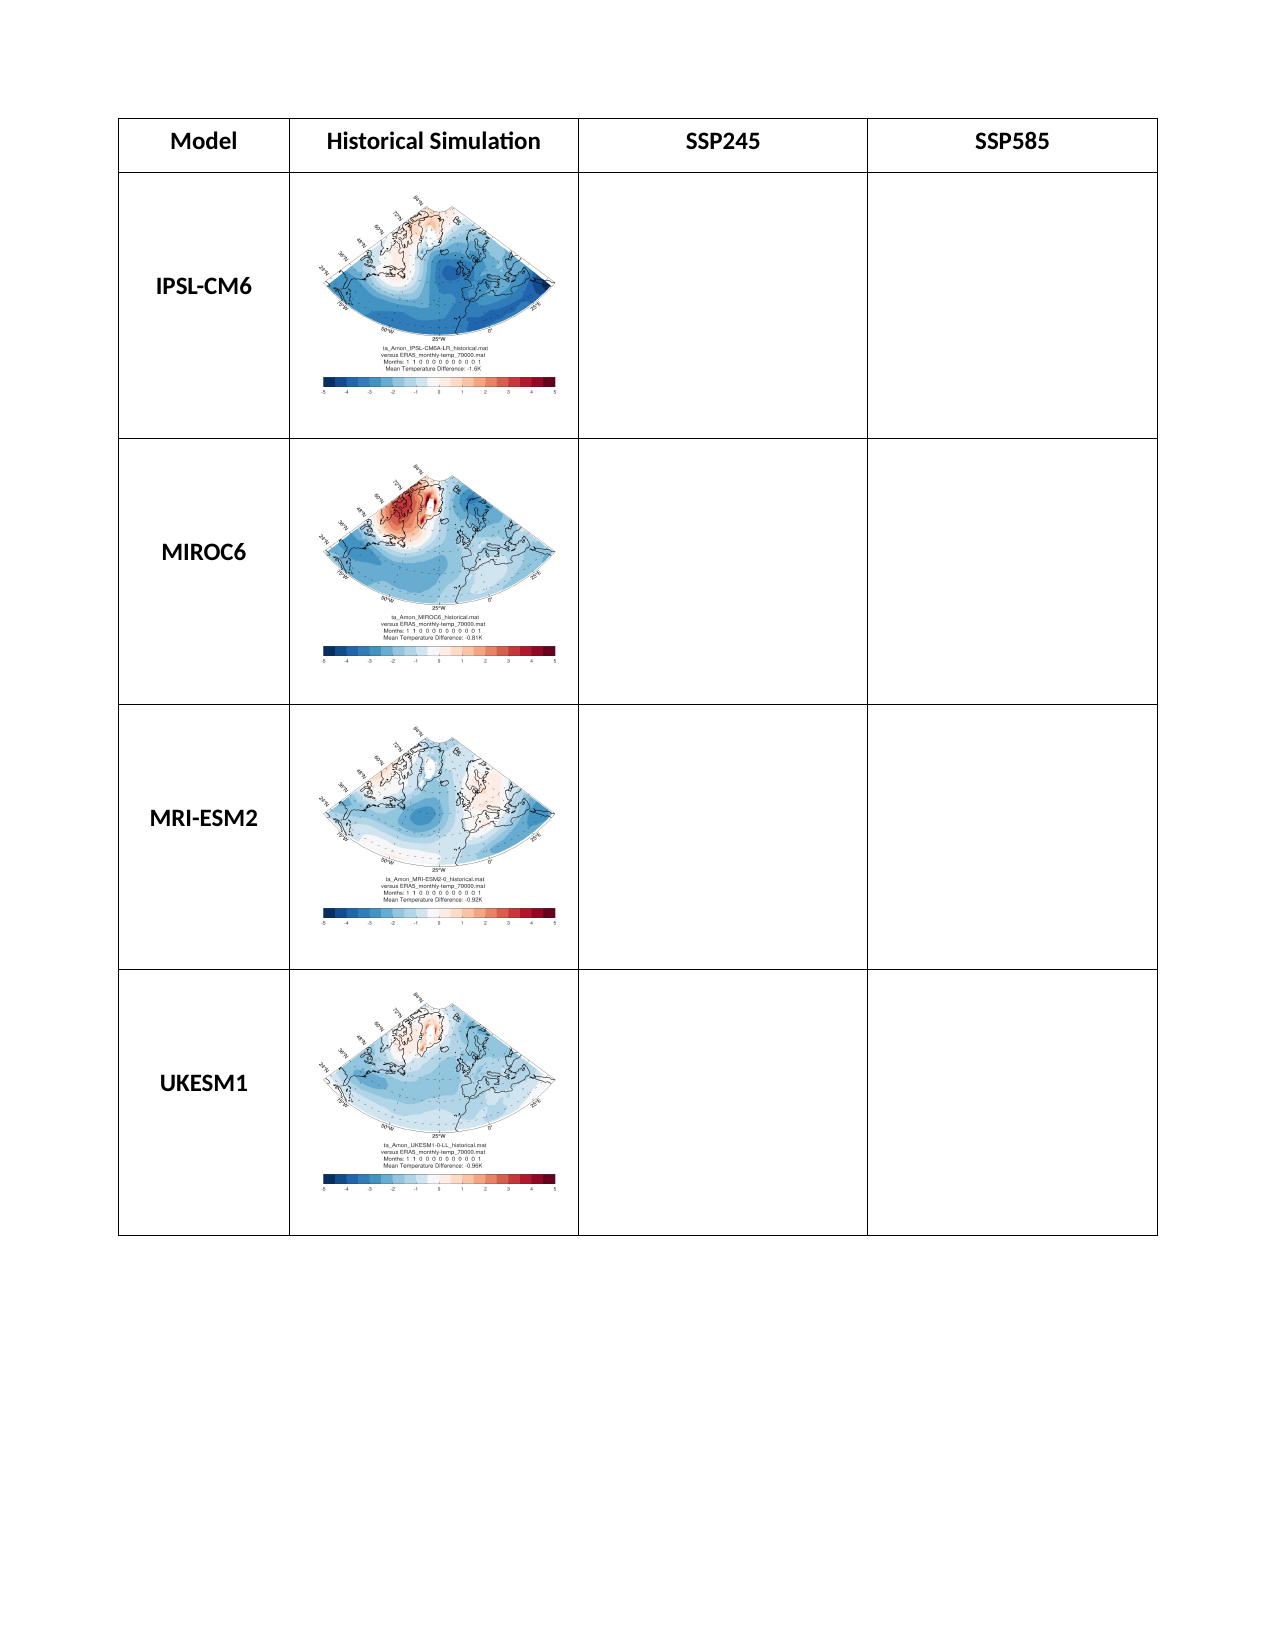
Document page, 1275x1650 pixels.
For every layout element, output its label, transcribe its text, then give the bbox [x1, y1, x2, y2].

table_cell [868, 970, 1157, 1235]
table_cell UKESM1 [119, 970, 289, 1235]
table_cell [579, 970, 867, 1235]
table_cell [579, 439, 867, 703]
picture [306, 976, 561, 1230]
table_cell [290, 970, 578, 1235]
table_cell MRI-ESM2 [119, 705, 289, 969]
table_cell [579, 705, 867, 969]
table_cell MIROC6 [119, 439, 289, 703]
table_header SSP245 [579, 119, 867, 172]
picture [306, 178, 561, 433]
table_cell [868, 705, 1157, 969]
table_cell IPSL-CM6 [119, 173, 289, 438]
table_cell [290, 705, 578, 969]
table_header Historical Simulation [290, 119, 578, 172]
picture [306, 447, 561, 702]
table_cell [579, 173, 867, 438]
table_header Model [119, 119, 289, 172]
table_cell [868, 173, 1157, 438]
table_cell [290, 173, 578, 438]
table_cell [868, 439, 1157, 703]
table_header SSP585 [868, 119, 1157, 172]
picture [306, 709, 561, 964]
table_cell [290, 439, 578, 703]
